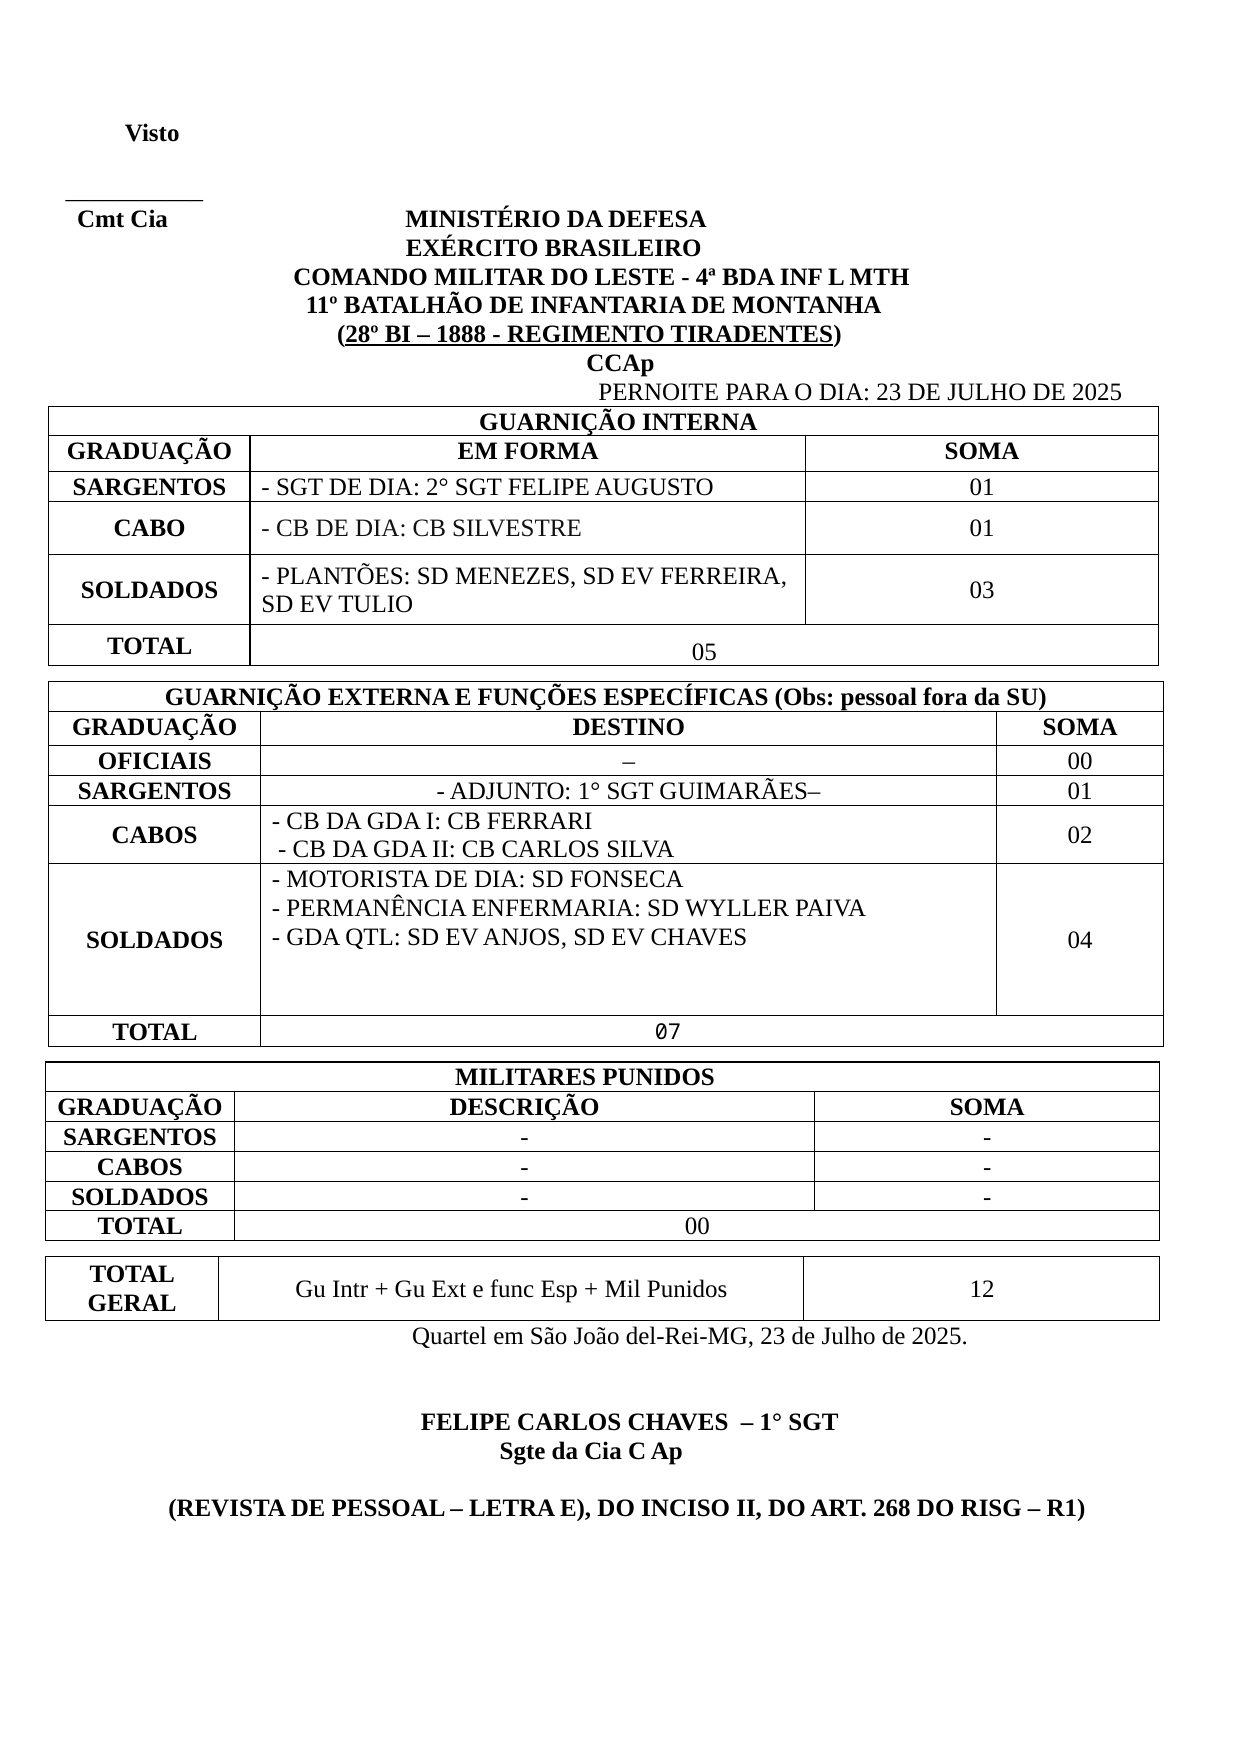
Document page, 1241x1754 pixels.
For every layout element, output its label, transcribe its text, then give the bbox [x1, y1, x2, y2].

table_header Gu Intr + Gu Ext e func Esp + Mil Punidos [219, 1257, 803, 1320]
text EXÉRCITO BRASILEIRO [118, 233, 1122, 262]
text (REVISTA DE PESSOAL – LETRA E), DO INCISO II, DO ART. 268 DO RISG – R1) [118, 1493, 1122, 1522]
table_cell - SGT DE DIA: 2° SGT FELIPE AUGUSTO [251, 472, 805, 501]
text (28º BI – 1888 - REGIMENTO TIRADENTES) [118, 319, 1122, 348]
table_cell - PLANTÕES: SD MENEZES, SD EV FERREIRA, SD EV TULIO [251, 555, 805, 624]
list Quartel em São João del-Rei-MG, 23 de Julho de 2025. [374, 1321, 1122, 1349]
table_cell DESCRIÇÃO [235, 1092, 814, 1121]
table_cell TOTAL [49, 1016, 260, 1046]
table_cell CABOS [46, 1152, 234, 1181]
table_cell TOTAL [49, 625, 249, 665]
table_cell EM FORMA [251, 436, 805, 471]
text CCAp [118, 348, 1122, 377]
table_header TOTAL GERAL [46, 1257, 218, 1320]
text Sgte da Cia C Ap [118, 1436, 1122, 1464]
table_cell GRADUAÇÃO [49, 712, 260, 745]
table_cell - [815, 1122, 1159, 1151]
table_cell - [235, 1182, 814, 1210]
table_cell 04 [997, 864, 1163, 1015]
table_cell - [815, 1182, 1159, 1210]
table_cell SOLDADOS [49, 555, 249, 624]
table_cell 03 [806, 555, 1158, 624]
table_cell 01 [806, 472, 1158, 501]
table_cell SOLDADOS [46, 1182, 234, 1210]
table_header 12 [804, 1257, 1159, 1320]
table_cell TOTAL [46, 1211, 234, 1240]
table_cell SOLDADOS [49, 864, 260, 1015]
table_cell SOMA [806, 436, 1158, 471]
table_cell CABO [49, 502, 249, 554]
table_cell GRADUAÇÃO [46, 1092, 234, 1121]
table_header GUARNIÇÃO INTERNA [49, 407, 1158, 435]
text PERNOITE PARA O DIA: 23 DE JULHO DE 2025 [118, 377, 1122, 406]
table_cell SARGENTOS [49, 472, 249, 501]
text COMANDO MILITAR DO LESTE - 4ª BDA INF L MTH [118, 262, 1122, 291]
table_cell GRADUAÇÃO [49, 436, 249, 471]
table_cell 05 [251, 625, 1158, 665]
table_cell 01 [997, 776, 1163, 805]
table_cell CABOS [49, 806, 260, 863]
table_cell 07 [261, 1016, 1163, 1046]
table_cell DESTINO [261, 712, 996, 745]
table_header MILITARES PUNIDOS [46, 1063, 1159, 1091]
table_cell – [261, 746, 996, 775]
table_cell - CB DA GDA I: CB FERRARI - CB DA GDA II: CB CARLOS SILVA [261, 806, 996, 863]
table_cell OFICIAIS [49, 746, 260, 775]
table_cell 00 [997, 746, 1163, 775]
table_cell - [815, 1152, 1159, 1181]
table_cell SOMA [815, 1092, 1159, 1121]
table_cell SARGENTOS [49, 776, 260, 805]
table_cell - [235, 1122, 814, 1151]
table_cell SOMA [997, 712, 1163, 745]
text FELIPE CARLOS CHAVES – 1° SGT [118, 1407, 1122, 1436]
text Visto [106, 118, 1122, 147]
table_cell 00 [235, 1211, 1159, 1240]
text ___________ [59, 176, 1122, 204]
table_cell - MOTORISTA DE DIA: SD FONSECA - PERMANÊNCIA ENFERMARIA: SD WYLLER PAIVA - GDA QTL: SD EV ANJOS, SD EV CHAVES [261, 864, 996, 1015]
table_header GUARNIÇÃO EXTERNA E FUNÇÕES ESPECÍFICAS (Obs: pessoal fora da SU) [49, 682, 1163, 711]
table_cell - ADJUNTO: 1° SGT GUIMARÃES– [261, 776, 996, 805]
text 11º BATALHÃO DE INFANTARIA DE MONTANHA [118, 291, 1122, 319]
table_cell 02 [997, 806, 1163, 863]
table_cell - CB DE DIA: CB SILVESTRE [251, 502, 805, 554]
text Cmt Cia MINISTÉRIO DA DEFESA [77, 204, 1122, 233]
table_cell - [235, 1152, 814, 1181]
table_cell 01 [806, 502, 1158, 554]
table_cell SARGENTOS [46, 1122, 234, 1151]
